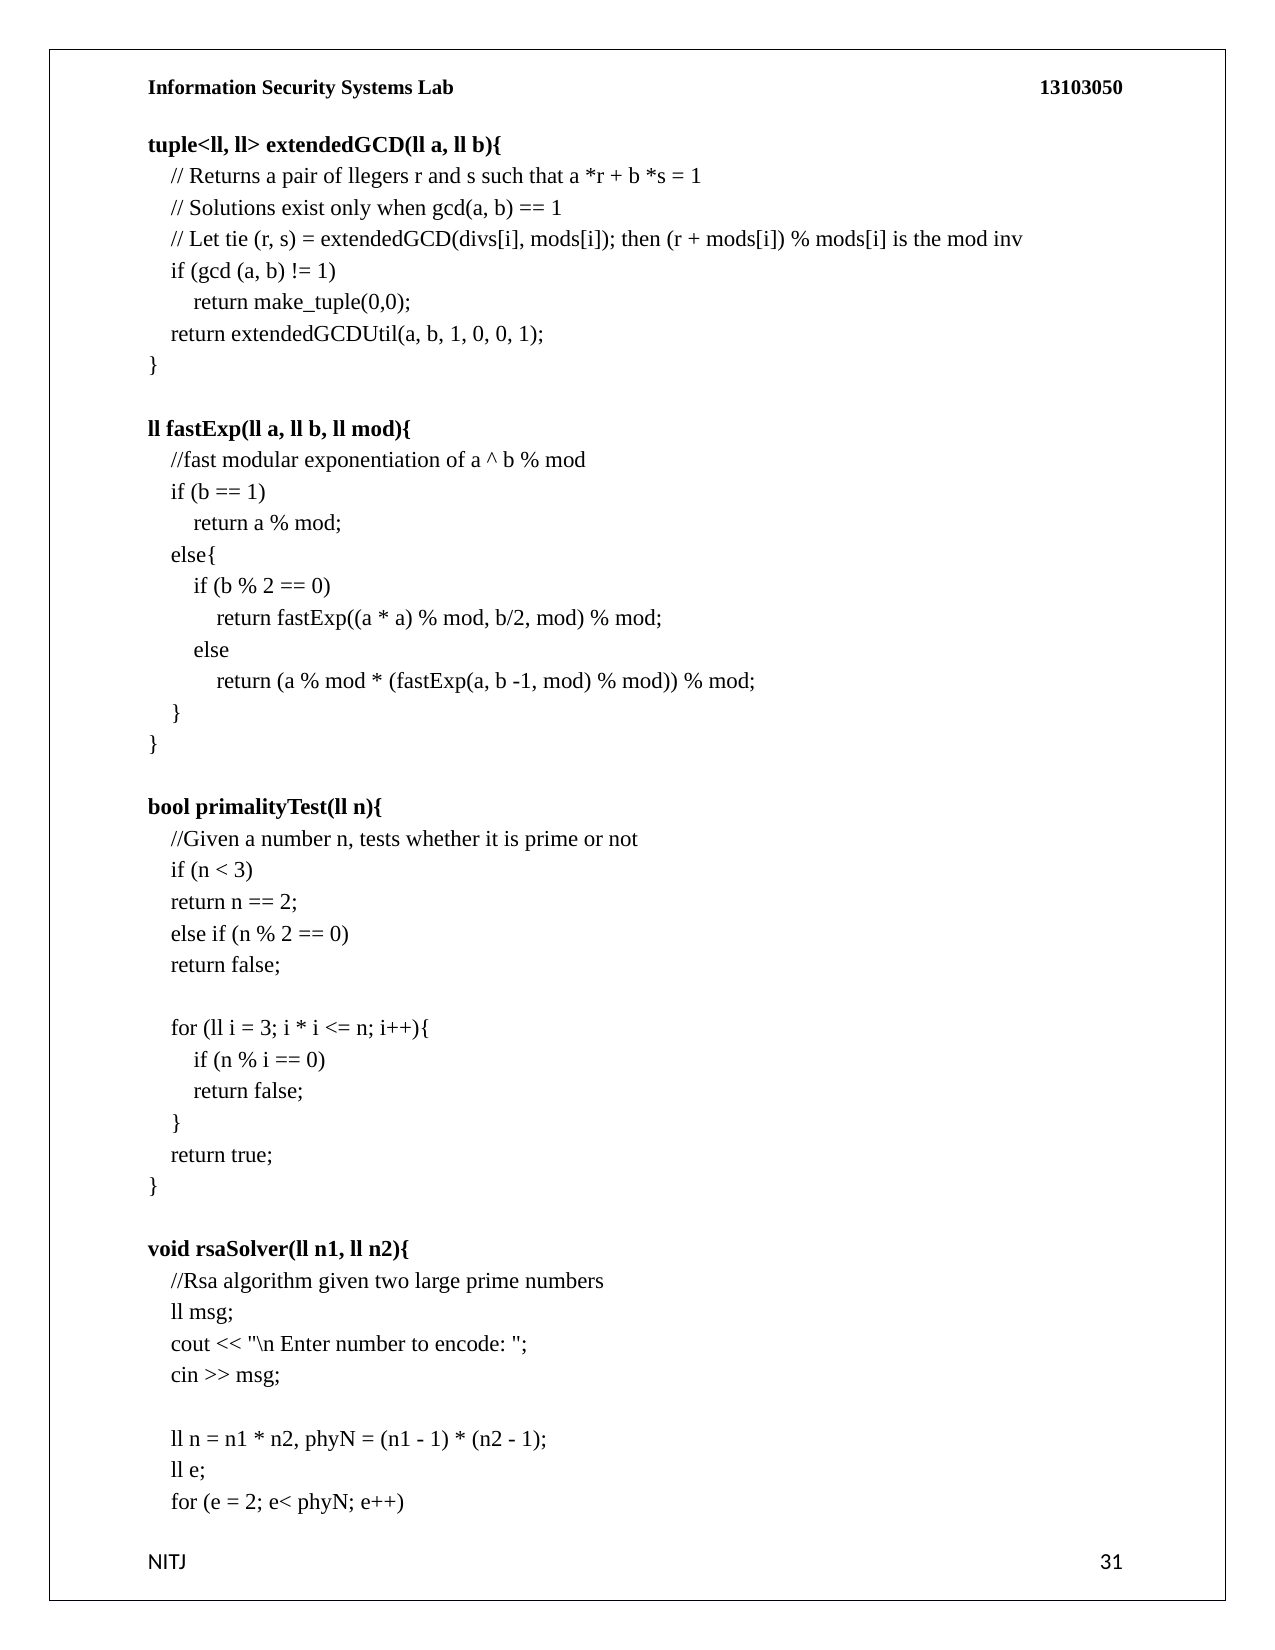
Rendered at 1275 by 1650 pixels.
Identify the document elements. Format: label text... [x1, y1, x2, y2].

text // Returns a pair of llegers r and s such that a *r + b *s = 1 [148, 162, 1169, 188]
text void rsaSolver(ll n1, ll n2){ [148, 1235, 1169, 1262]
text if (n % i == 0) [148, 1046, 1169, 1072]
text if (b == 1) [148, 478, 1169, 504]
text else if (n % 2 == 0) [148, 920, 1169, 946]
text return true; [148, 1141, 1169, 1167]
text tuple<ll, ll> extendedGCD(ll a, ll b){ [148, 131, 1169, 157]
text } [148, 352, 1169, 378]
text return (a % mod * (fastExp(a, b -1, mod) % mod)) % mod; [148, 667, 1169, 693]
text ll n = n1 * n2, phyN = (n1 - 1) * (n2 - 1); [148, 1425, 1169, 1451]
text return fastExp((a * a) % mod, b/2, mod) % mod; [148, 604, 1169, 630]
text ll msg; [148, 1298, 1169, 1325]
text bool primalityTest(ll n){ [148, 793, 1169, 820]
text //fast modular exponentiation of a ^ b % mod [148, 446, 1169, 473]
text return extendedGCDUtil(a, b, 1, 0, 0, 1); [148, 320, 1169, 346]
text for (ll i = 3; i * i <= n; i++){ [148, 1014, 1169, 1041]
text if (n < 3) [148, 857, 1169, 883]
text } [148, 730, 1169, 757]
text ll fastExp(ll a, ll b, ll mod){ [148, 415, 1169, 441]
text } [148, 1109, 1169, 1135]
text return a % mod; [148, 509, 1169, 536]
text return false; [148, 951, 1169, 978]
text cin >> msg; [148, 1362, 1169, 1388]
text } [148, 1172, 1169, 1198]
text //Rsa algorithm given two large prime numbers [148, 1267, 1169, 1293]
text for (e = 2; e< phyN; e++) [148, 1488, 1169, 1514]
text return make_tuple(0,0); [148, 288, 1169, 315]
text return n == 2; [148, 888, 1169, 914]
text else [148, 636, 1169, 662]
text //Given a number n, tests whether it is prime or not [148, 825, 1169, 851]
text // Let tie (r, s) = extendedGCD(divs[i], mods[i]); then (r + mods[i]) % mods[i] is the mod inv [148, 225, 1169, 252]
text if (b % 2 == 0) [148, 572, 1169, 599]
text return false; [148, 1077, 1169, 1104]
text ll e; [148, 1456, 1169, 1483]
text // Solutions exist only when gcd(a, b) == 1 [148, 194, 1169, 220]
text if (gcd (a, b) != 1) [148, 257, 1169, 283]
text cout << "\n Enter number to encode: "; [148, 1330, 1169, 1356]
text else{ [148, 541, 1169, 567]
text } [148, 699, 1169, 725]
